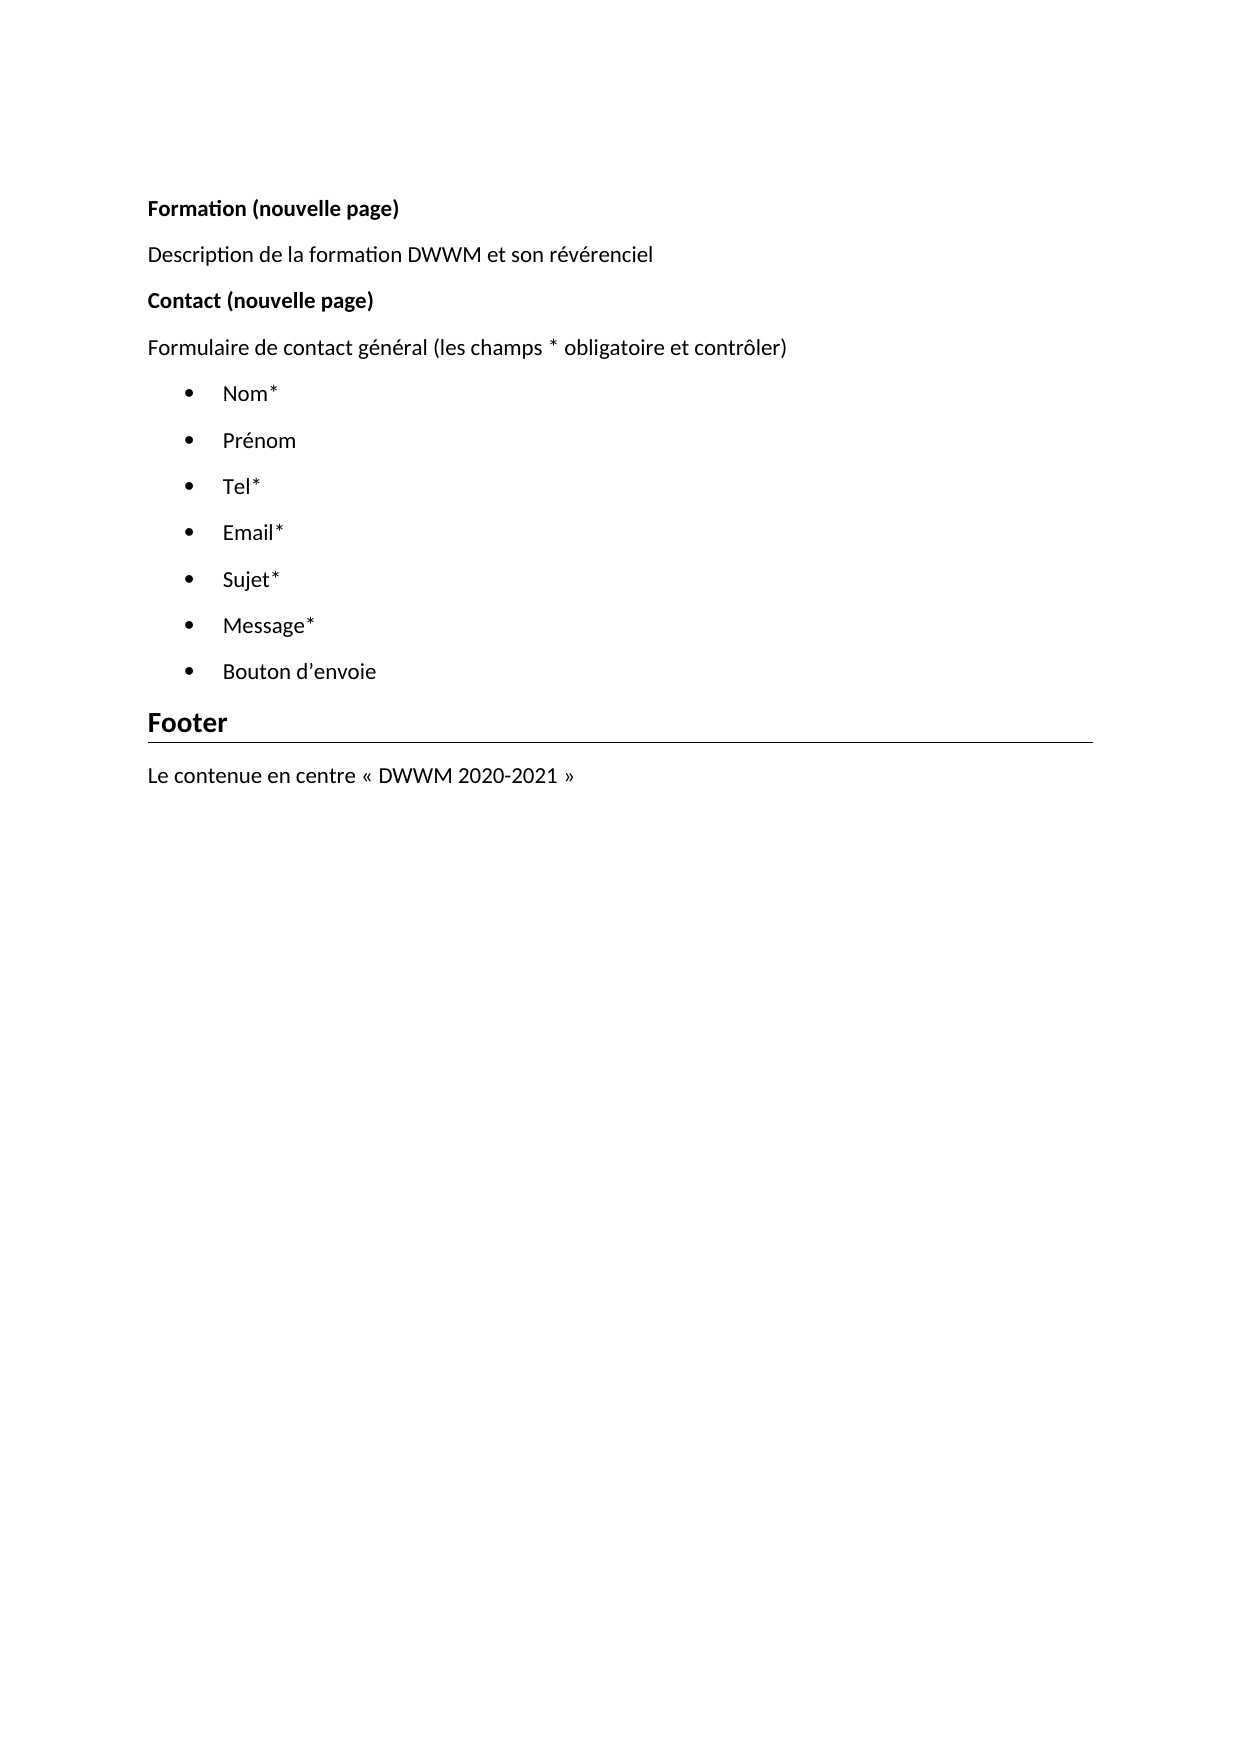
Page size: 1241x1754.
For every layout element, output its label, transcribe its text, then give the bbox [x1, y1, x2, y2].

list Bouton d’envoie [185, 657, 1093, 686]
text Le contenue en centre « DWWM 2020-2021 » [148, 761, 1093, 789]
text Footer [148, 704, 1093, 742]
text Formulaire de contact général (les champs * obligatoire et contrôler) [148, 333, 1093, 361]
text Contact (nouvelle page) [148, 287, 1093, 315]
text Formation (nouvelle page) [148, 194, 1093, 222]
list Prénom [185, 426, 1093, 454]
list Message* [185, 611, 1093, 639]
text Description de la formation DWWM et son révérenciel [148, 240, 1093, 268]
list Tel* [185, 472, 1093, 500]
list Nom* [185, 379, 1093, 407]
list Email* [185, 518, 1093, 546]
list Sujet* [185, 565, 1093, 593]
